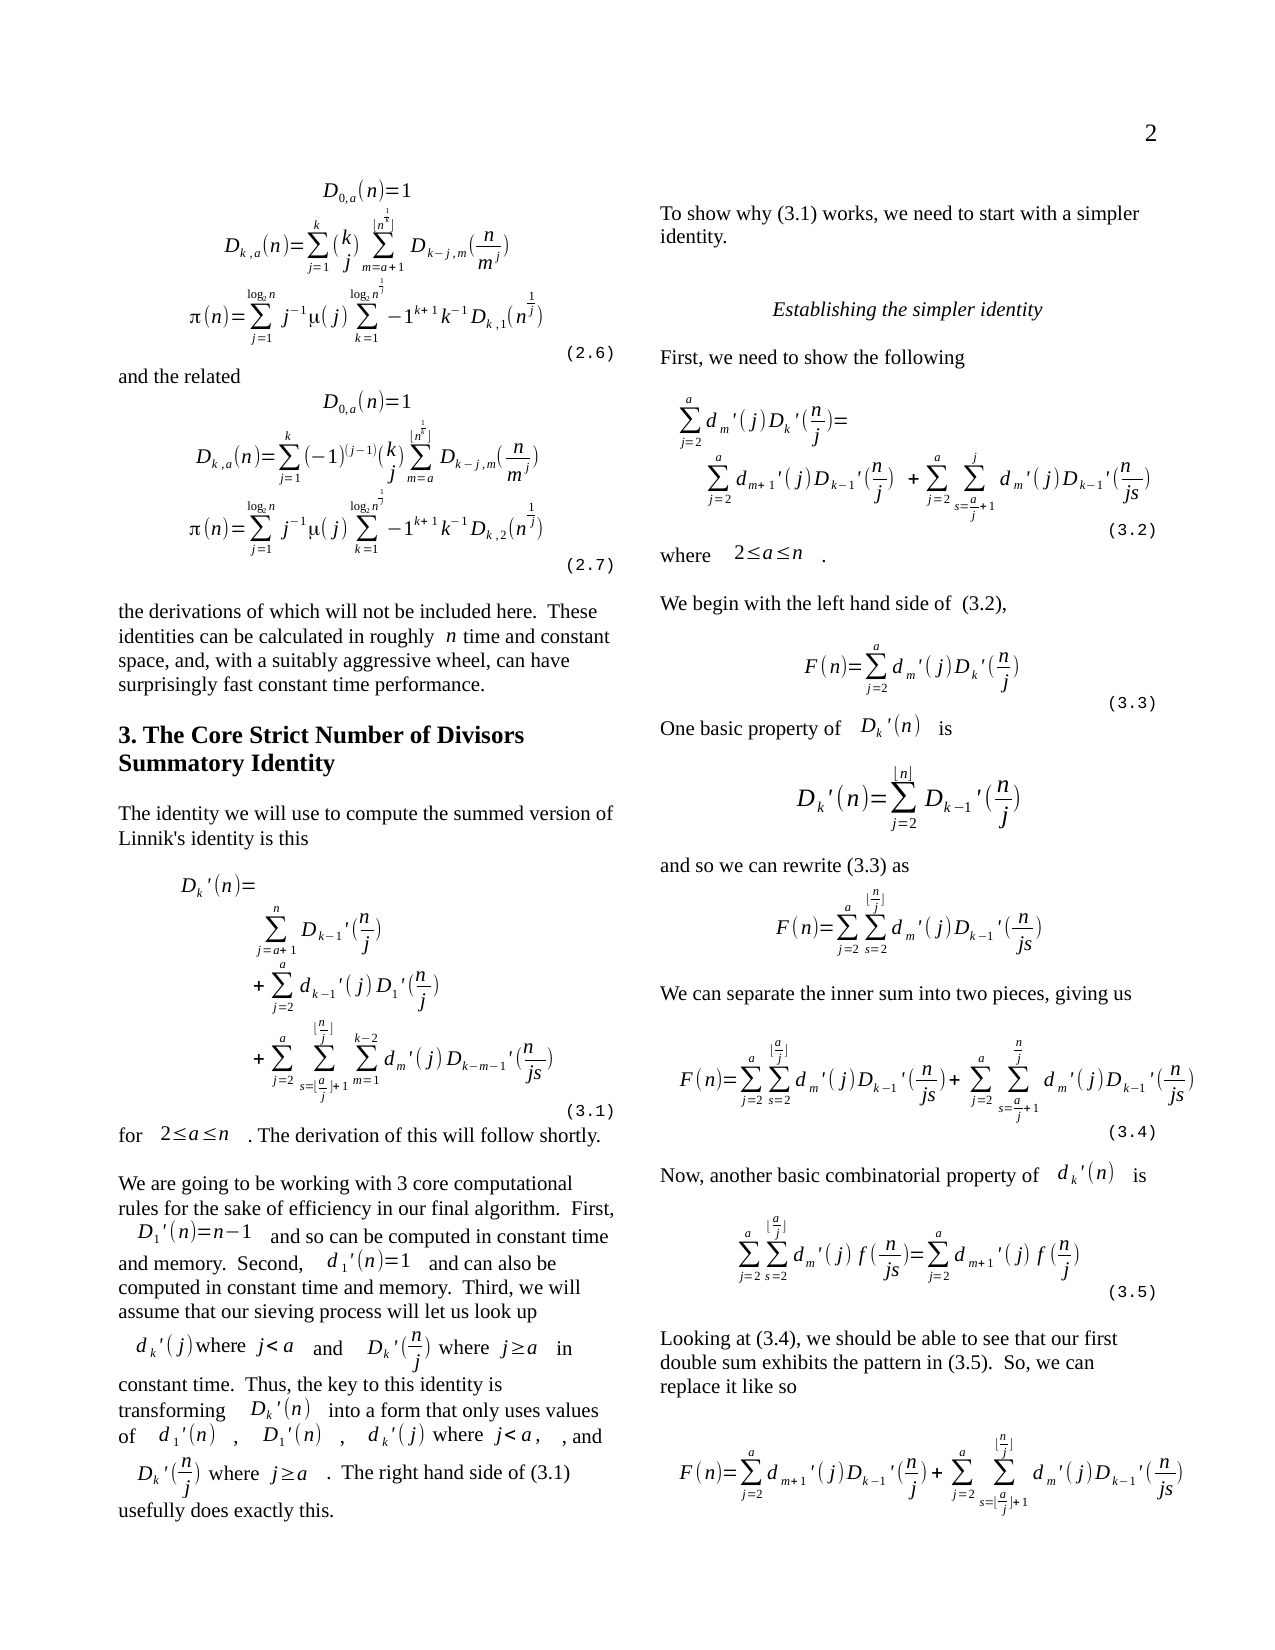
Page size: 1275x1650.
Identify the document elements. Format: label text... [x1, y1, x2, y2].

text where . [660, 541, 1157, 567]
text To show why (3.1) works, we need to start with a simpler identity. [660, 200, 1157, 248]
text (3.5) [660, 1283, 1157, 1302]
text 3. The Core Strict Number of Divisors Summatory Identity [118, 720, 615, 777]
text We begin with the left hand side of (3.2), [660, 591, 1157, 615]
text (2.6) [118, 345, 615, 364]
text (3.1) [118, 1102, 615, 1121]
text Now, another basic combinatorial property ofis [660, 1161, 1157, 1187]
text One basic property ofis [660, 714, 1157, 740]
text Looking at (3.4), we should be able to see that our first double sum exhibits the pattern in (3.5). So, we can replace it like so [660, 1326, 1157, 1398]
text the derivations of which will not be included here. These identities can be calculated in roughly time and constant space, and, with a suitably aggressive wheel, can have surprisingly fast constant time performance. [118, 599, 615, 696]
text We are going to be working with 3 core computational rules for the sake of efficiency in our final algorithm. First, and so can be computed in constant time and memory. Second, and can also be computed in constant time and memory. Third, we will assume that our sieving process will let us look up and in constant time. Thus, the key to this identity is transforming into a form that only uses values of , , , and . The right hand side of (3.1) usefully does exactly this. [118, 1171, 615, 1522]
text Establishing the simpler identity [660, 297, 1157, 321]
text (3.4) [660, 1123, 1157, 1142]
text First, we need to show the following [660, 345, 1157, 369]
text (3.3) [660, 695, 1157, 714]
text We can separate the inner sum into two pieces, giving us [660, 981, 1157, 1004]
text and so we can rewrite (3.3) as [660, 853, 1157, 877]
text The identity we will use to compute the summed version of Linnik's identity is this [118, 801, 615, 849]
text and the related [118, 364, 615, 388]
text (2.7) [118, 557, 615, 575]
text for. The derivation of this will follow shortly. [118, 1121, 615, 1147]
text (3.2) [660, 522, 1157, 541]
